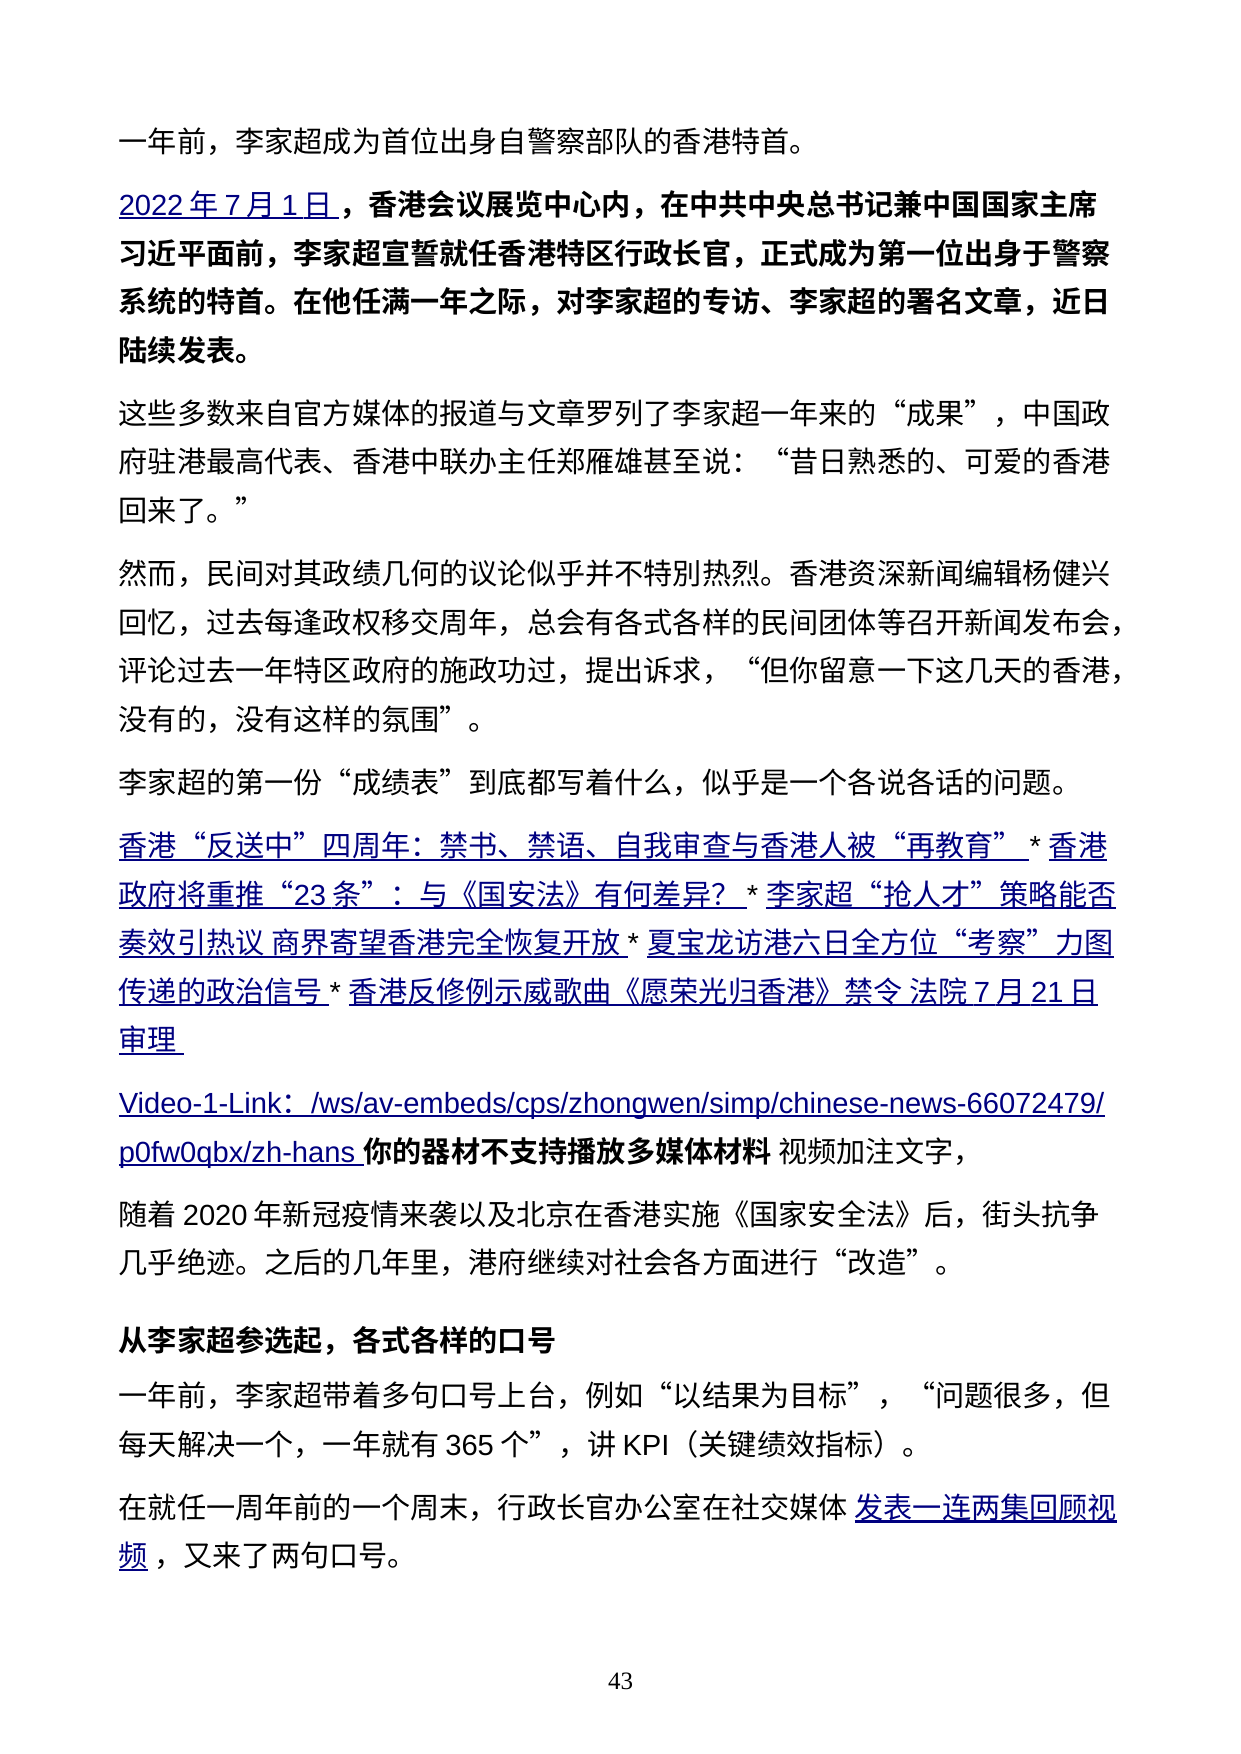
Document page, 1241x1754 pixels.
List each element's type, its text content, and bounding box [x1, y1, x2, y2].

text 随着2020年新冠疫情来袭以及北京在香港实施《国家安全法》后，街头抗争几乎绝迹。之后的几年里，港府继续对社会各方面进行“改造”。 [118, 1191, 1122, 1282]
text 一年前，李家超带着多句口号上台，例如“以结果为目标”，“问题很多，但每天解决一个，一年就有365个”，讲KPI（关键绩效指标）。 [118, 1372, 1122, 1463]
text 李家超的第一份“成绩表”到底都写着什么，似乎是一个各说各话的问题。 [118, 759, 1122, 802]
subtitle 从李家超参选起，各式各样的口号 [118, 1318, 1122, 1360]
text 2022年7月1日 ，香港会议展览中心内，在中共中央总书记兼中国国家主席习近平面前，李家超宣誓就任香港特区行政长官，正式成为第一位出身于警察系统的特首。在他任满一年之际，对李家超的专访、李家超的署名文章，近日陆续发表。 [118, 182, 1122, 369]
text 一年前，李家超成为首位出身自警察部队的香港特首。 [118, 118, 1122, 161]
text 香港“反送中”四周年：禁书、禁语、自我审查与香港人被“再教育” * 香港政府将重推“23条”：与《国安法》有何差异？ * 李家超“抢人才”策略能否奏效引热议 商界寄望香港完全恢复开放 * 夏宝龙访港六日全方位“考察”力图传递的政治信号 * 香港反修例示威歌曲《愿荣光归香港》禁令 法院7月21日审理 [118, 822, 1122, 1059]
text 然而，民间对其政绩几何的议论似乎并不特別热烈。香港资深新闻编辑杨健兴回忆，过去每逢政权移交周年，总会有各式各样的民间团体等召开新闻发布会，评论过去一年特区政府的施政功过，提出诉求，“但你留意一下这几天的香港，没有的，没有这样的氛围”。 [118, 551, 1122, 738]
text 在就任一周年前的一个周末，行政长官办公室在社交媒体 发表一连两集回顾视频 ，又来了两句口号。 [118, 1484, 1122, 1575]
text Video-1-Link：/ws/av-embeds/cps/zhongwen/simp/chinese-news-66072479/p0fw0qbx/zh-hans 你的器材不支持播放多媒体材料 视频加注文字， [118, 1080, 1122, 1171]
text 这些多数来自官方媒体的报道与文章罗列了李家超一年来的“成果”，中国政府驻港最高代表、香港中联办主任郑雁雄甚至说：“昔日熟悉的、可爱的香港回来了。” [118, 390, 1122, 530]
